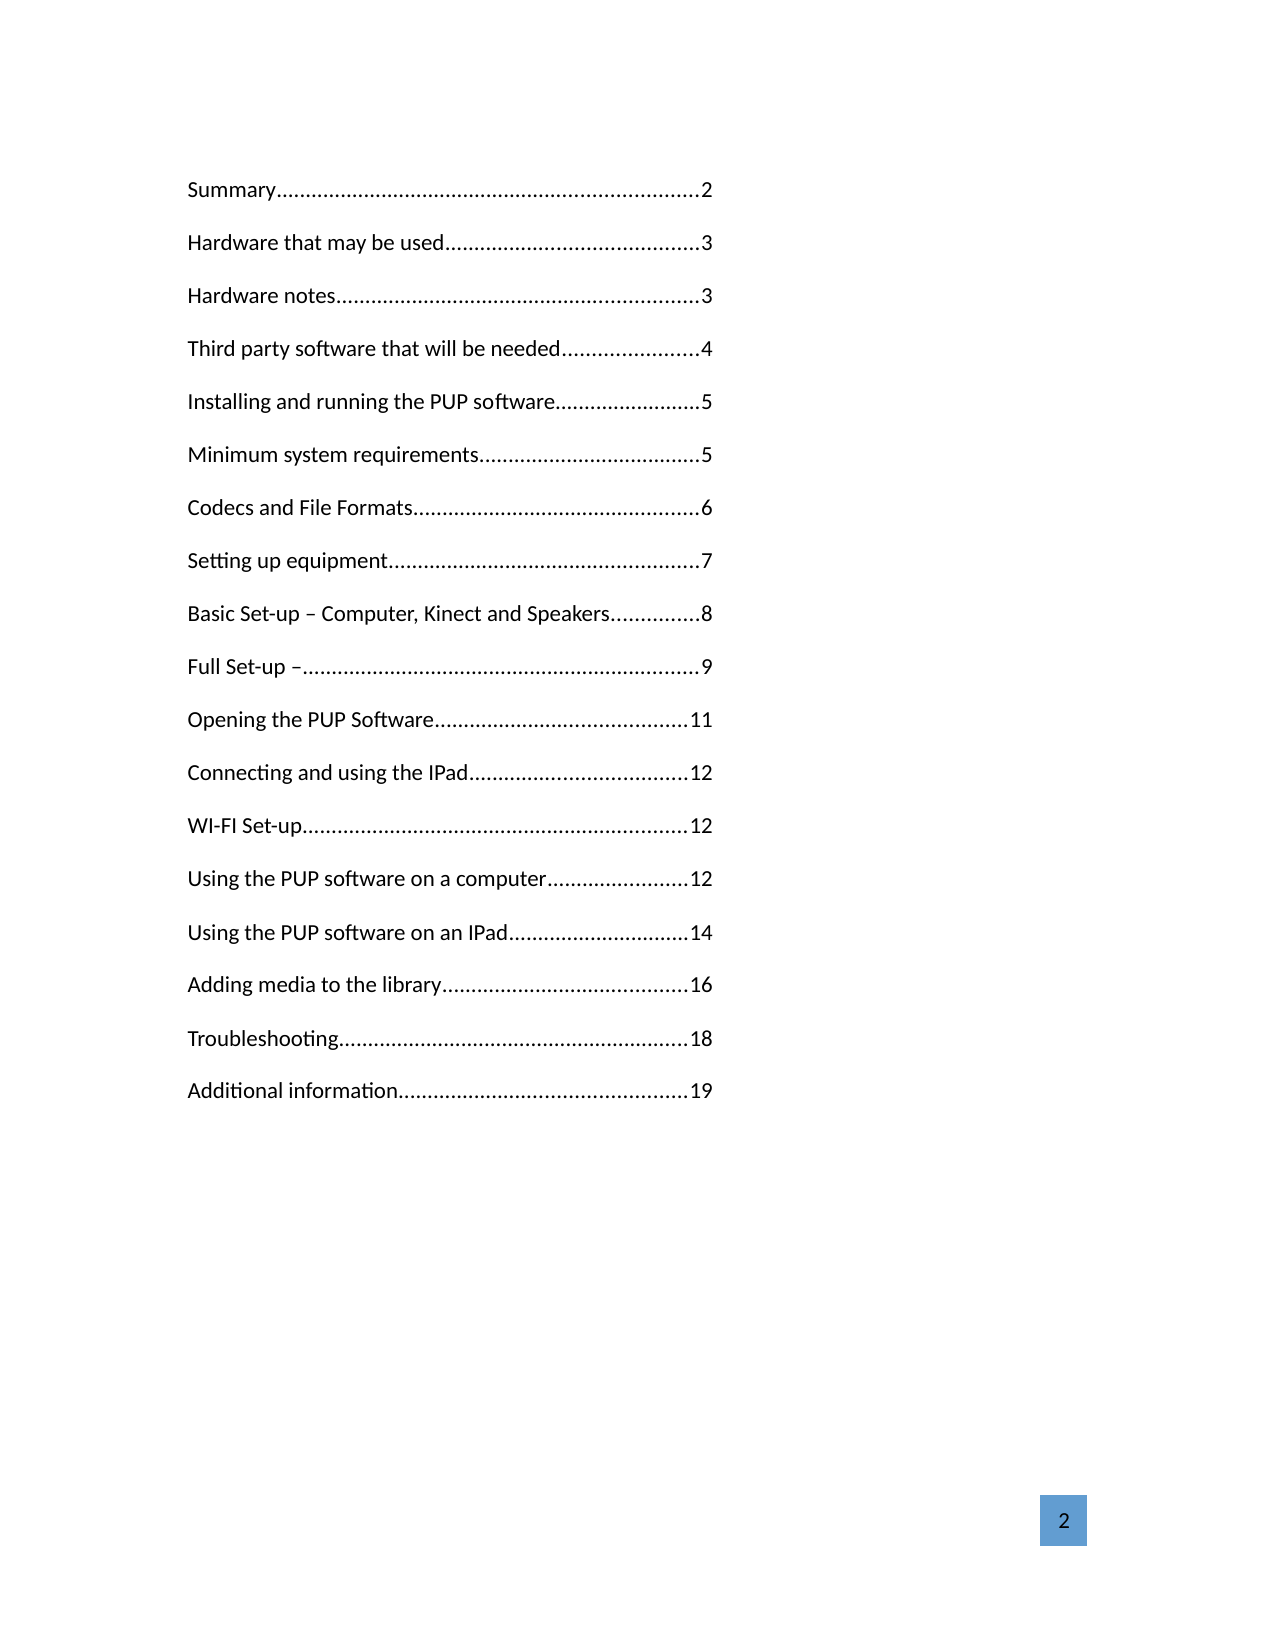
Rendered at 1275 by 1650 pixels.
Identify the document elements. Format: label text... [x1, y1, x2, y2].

text Codecs and File Formats 6 [187, 493, 1087, 521]
text Summary 2 [187, 175, 1087, 203]
text Troubleshooting 18 [187, 1024, 1087, 1052]
text Connecting and using the IPad 12 [187, 758, 1087, 787]
text Installing and running the PUP software. 5 [187, 387, 1087, 415]
text Basic Set-up – Computer, Kinect and Speakers 8 [187, 599, 1087, 627]
text Additional information 19 [187, 1077, 1087, 1105]
text Using the PUP software on a computer 12 [187, 864, 1087, 893]
text Setting up equipment. 7 [187, 546, 1087, 574]
text Third party software that will be needed 4 [187, 334, 1087, 362]
text Opening the PUP Software 11 [187, 706, 1087, 733]
text Minimum system requirements 5 [187, 440, 1087, 468]
text Full Set-up – 9 [187, 652, 1087, 681]
text Hardware that may be used 3 [187, 228, 1087, 256]
text Adding media to the library 16 [187, 971, 1087, 999]
text Hardware notes 3 [187, 281, 1087, 309]
text Using the PUP software on an IPad 14 [187, 918, 1087, 946]
text WI-FI Set-up 12 [187, 812, 1087, 839]
